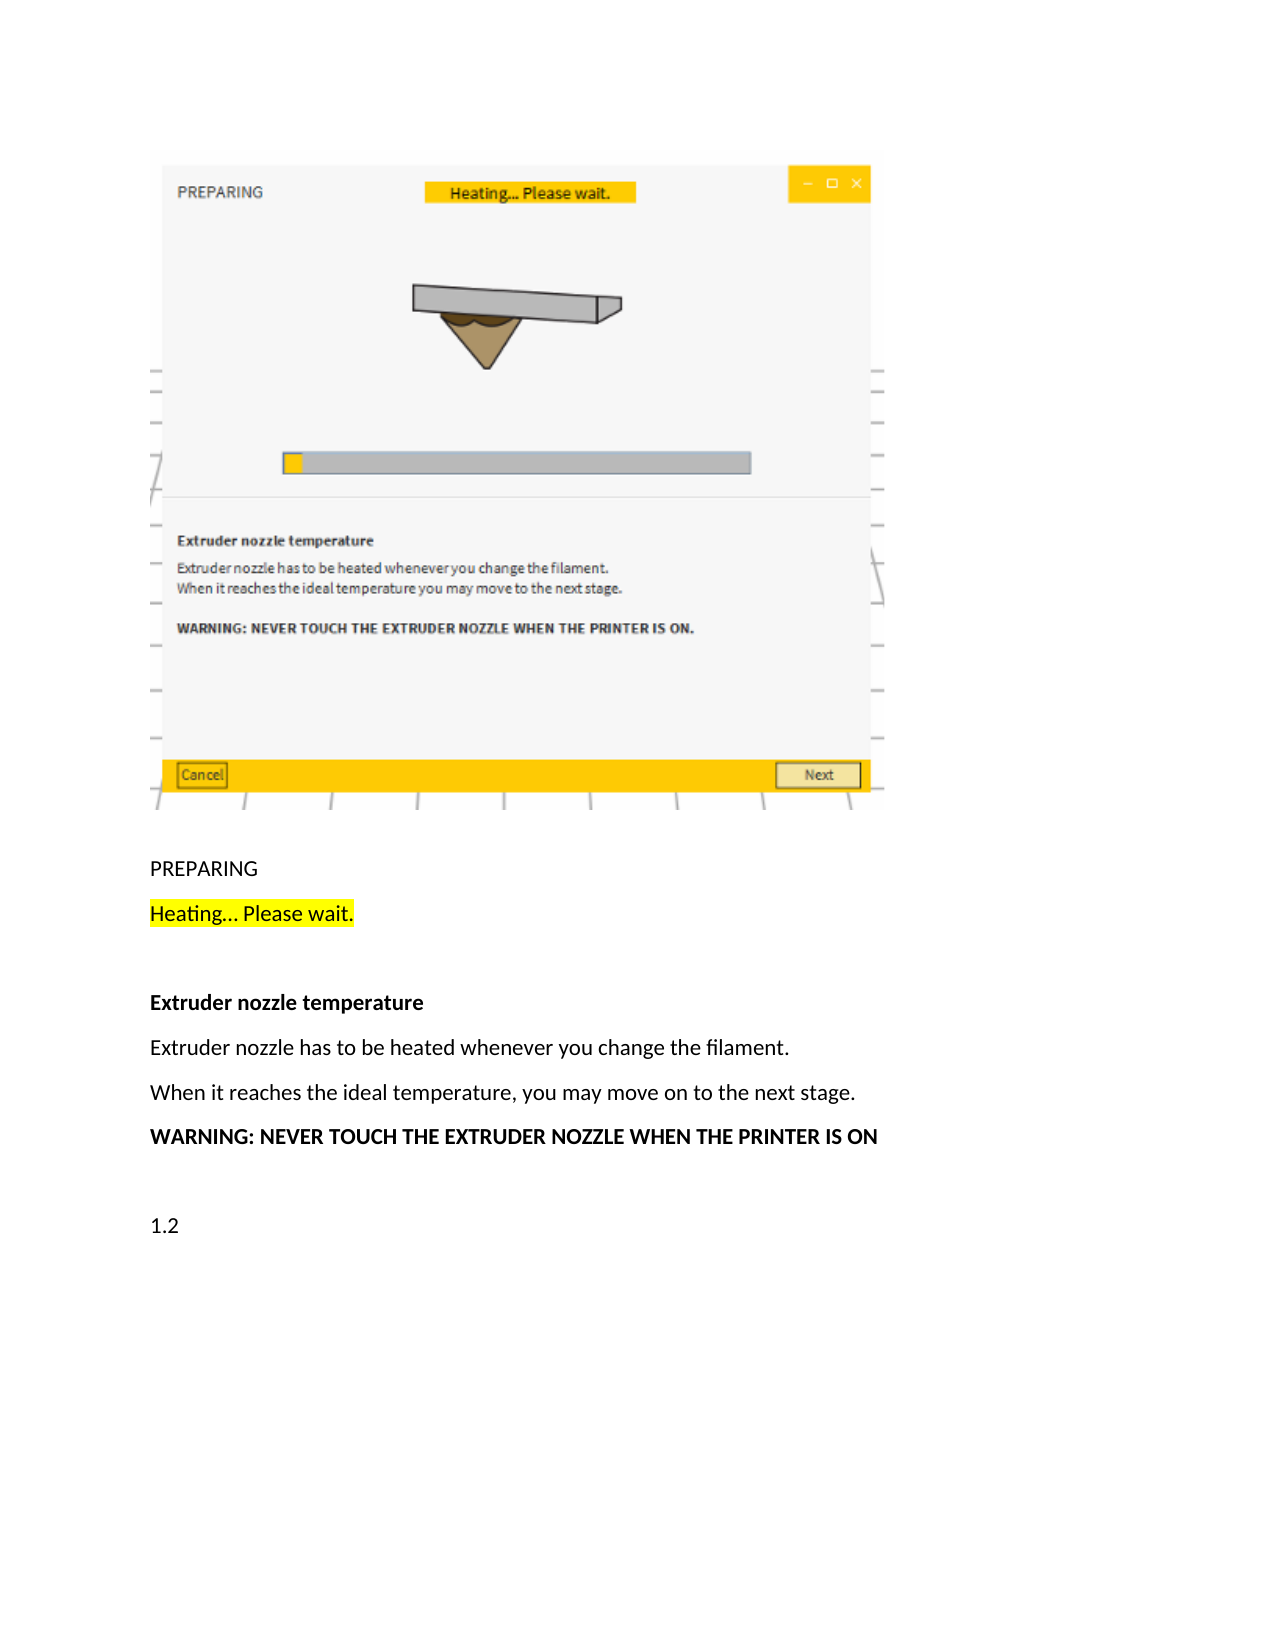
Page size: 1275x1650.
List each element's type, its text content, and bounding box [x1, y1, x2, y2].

text When it reaches the ideal temperature, you may move on to the next stage. [150, 1078, 1125, 1106]
text Extruder nozzle has to be heated whenever you change the filament. [150, 1033, 1125, 1061]
text 1.2 [150, 1212, 1125, 1240]
text Extruder nozzle temperature [150, 988, 1125, 1016]
text WARNING: NEVER TOUCH THE EXTRUDER NOZZLE WHEN THE PRINTER IS ON [150, 1122, 1125, 1150]
text Heating… Please wait. [150, 899, 1125, 927]
text PREPARING [150, 854, 1125, 882]
